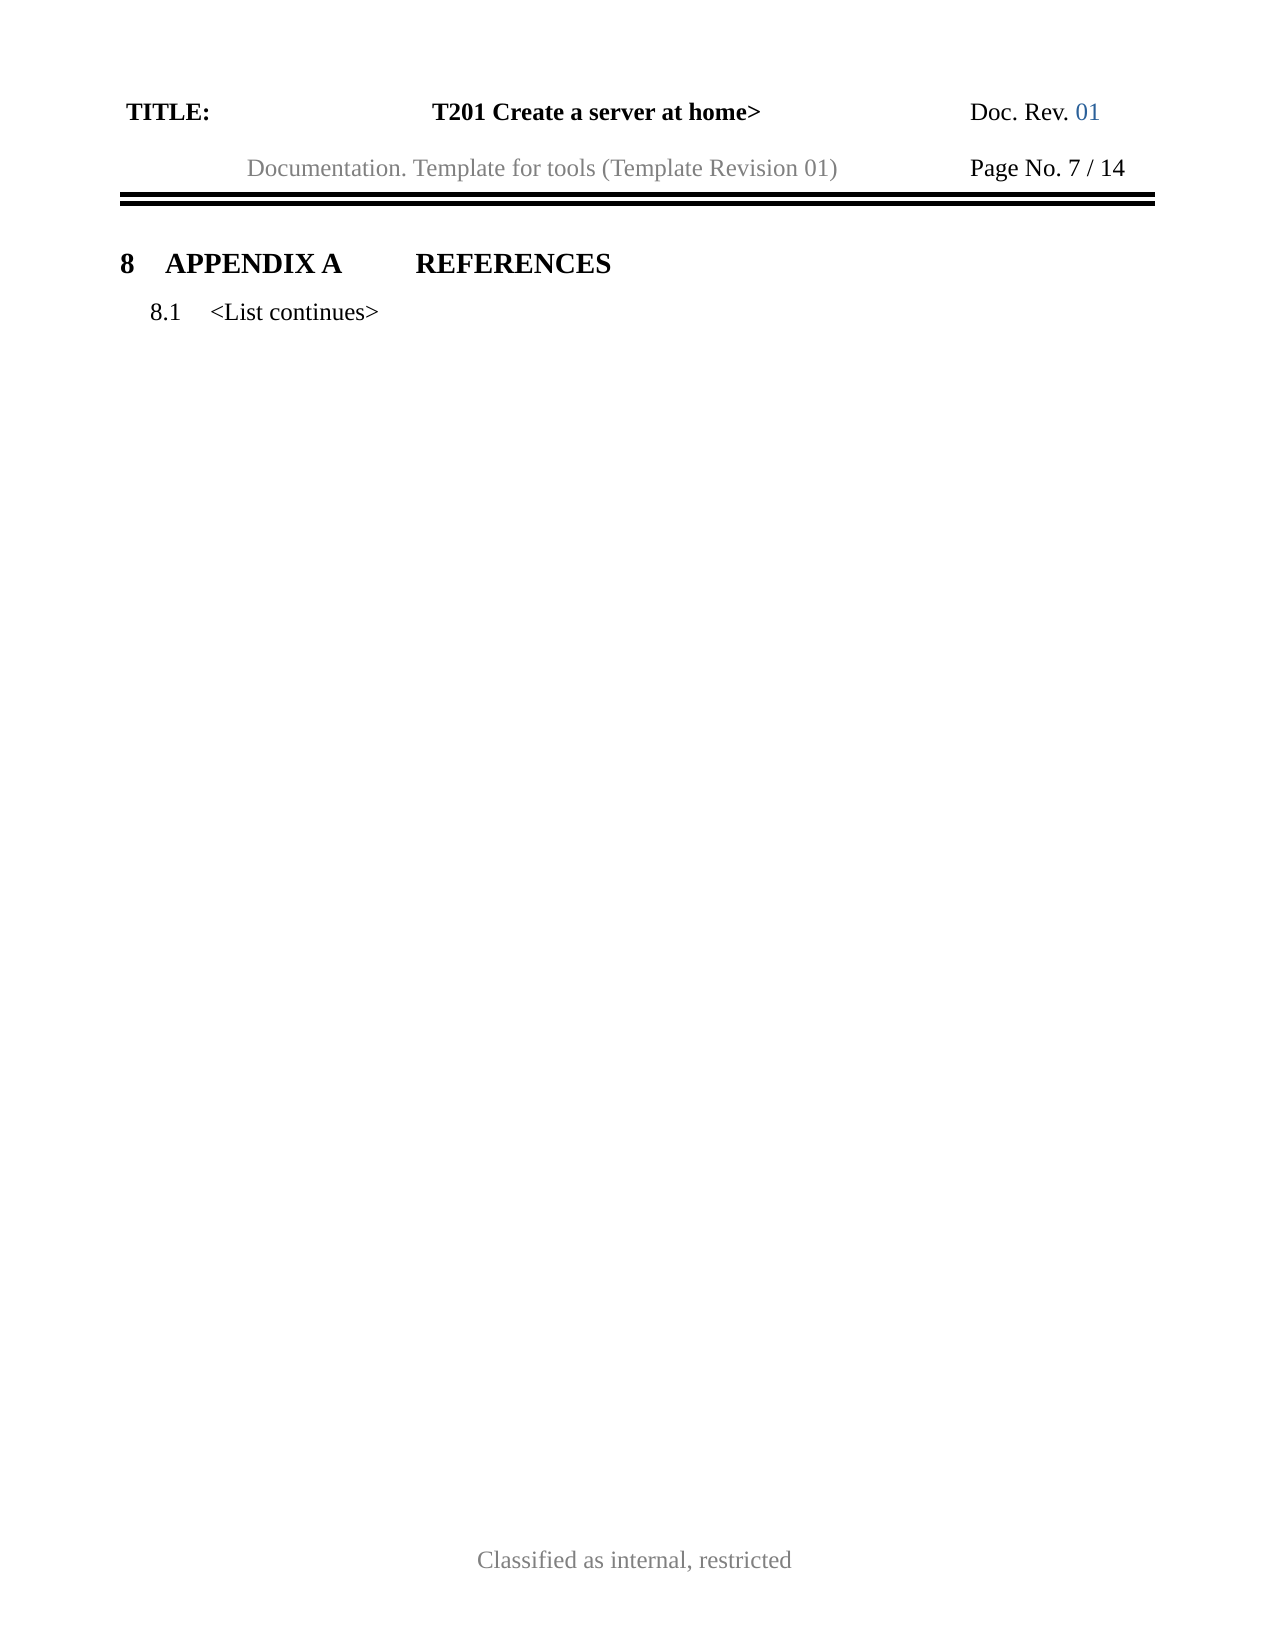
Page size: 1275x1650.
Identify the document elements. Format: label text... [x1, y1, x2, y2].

subtitle Appendix A References [120, 246, 1155, 280]
subtitle <List continues> [120, 297, 1155, 326]
